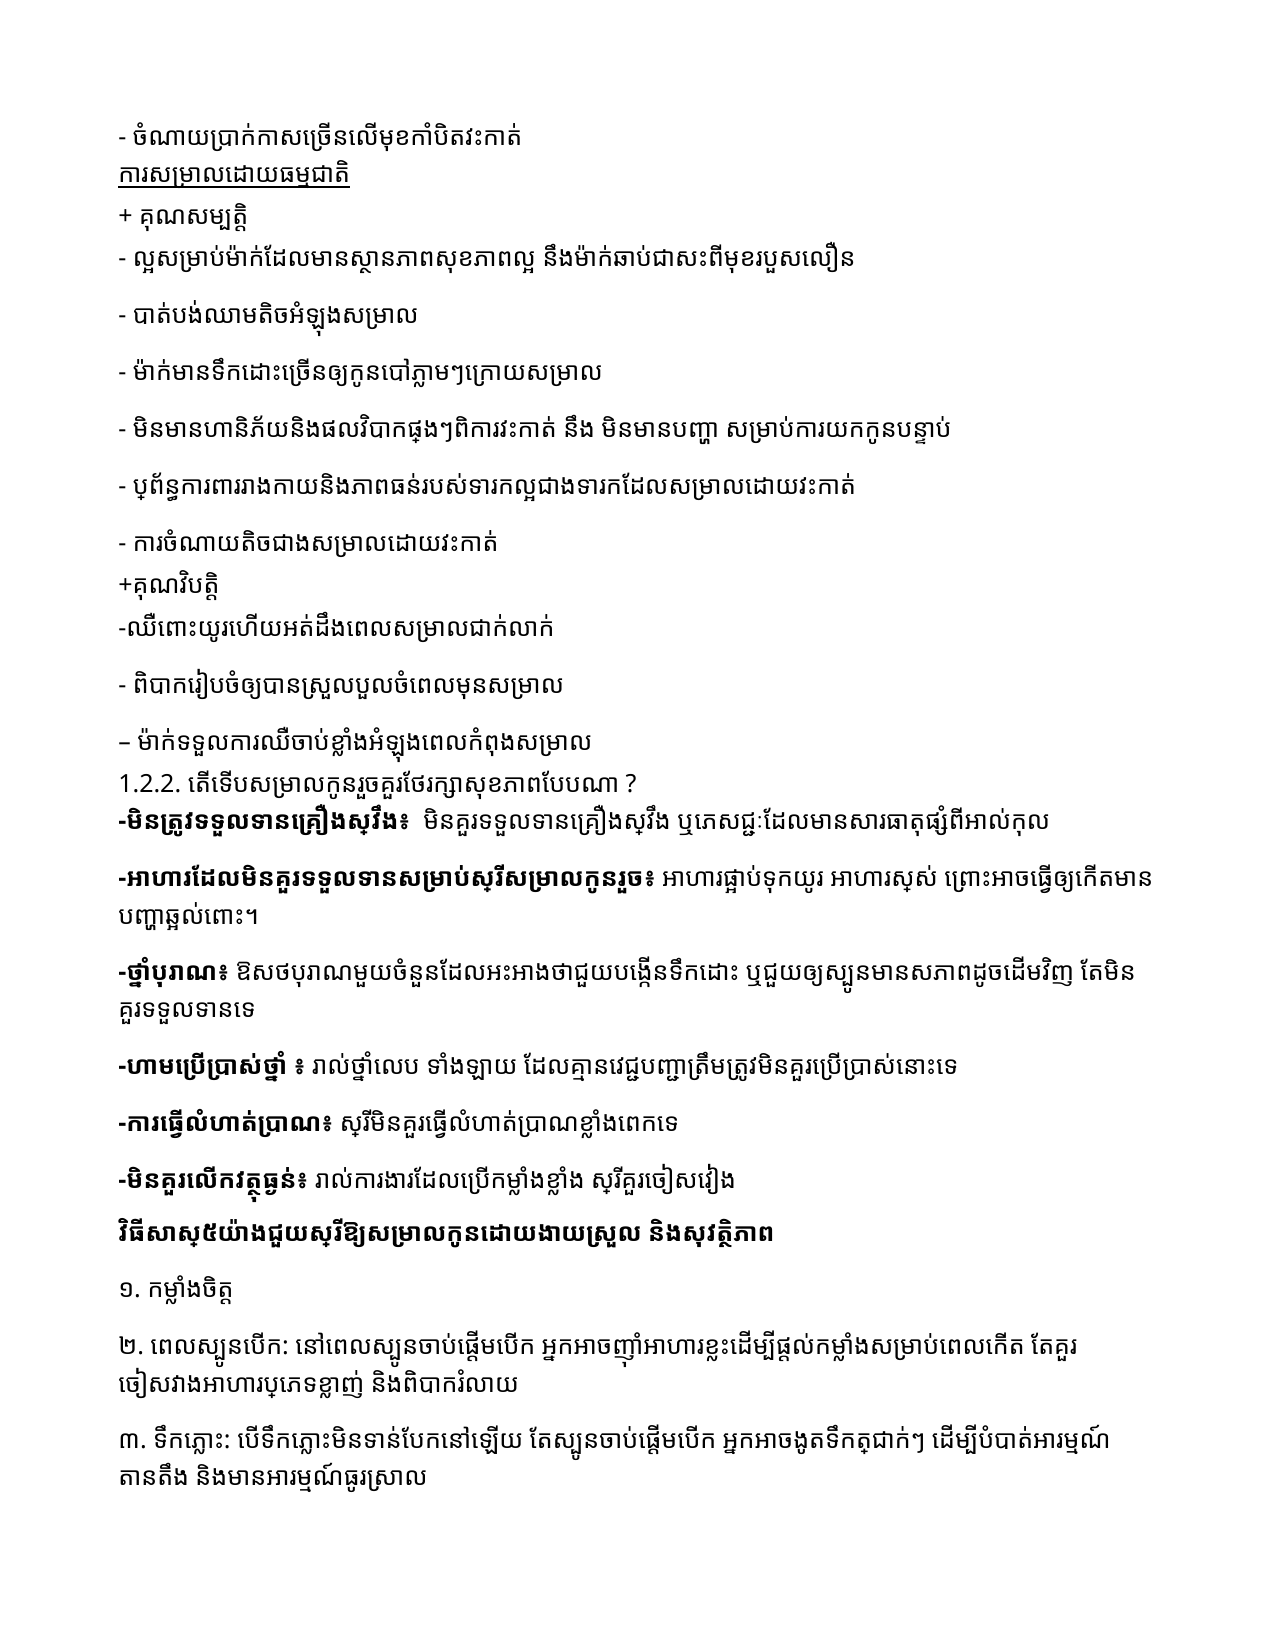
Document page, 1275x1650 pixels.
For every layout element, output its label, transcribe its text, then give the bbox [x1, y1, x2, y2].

text ២. ពេល​ស្បូន​បើក: នៅ​ពេល​ស្បូន​ចាប់​ផ្ដើម​បើក អ្នក​អាច​ញ៉ាំ​អាហារ​ខ្លះ​ដើម្បី​​ផ្ដល់​កម្លាំង​សម្រាប់​ពេល​កើត តែ​គួរ​ចៀសវាង​អាហារ​ប្រភេទ​ខ្លាញ់ និង​ពិបាក​រំលាយ [118, 1328, 1157, 1402]
text - ម៉ាក់មានទឹកដោះច្រើនឲ្យកូនបៅភ្លាមៗក្រោយសម្រាល [118, 354, 1157, 391]
text -​ការ​ធ្វើ​លំ​ហាត់ប្រាណ​៖ ស្ត្រី​មិន​គួរ​ធ្វើ​លំ​ហាត់ប្រាណ​ខ្លាំង​ពេក​ទេ​ [118, 1104, 1157, 1142]
text -​មិន​ត្រូវ​ទទួលទាន​គ្រឿង​ស្រវឹង​៖ មិន​គួរ​ទទួលទាន​គ្រឿង​ស្រវឹង ឬ​ភេសជ្ជៈ​ដែល​មាន​សារធាតុ​ផ្សំ​ពី​អាល់កុល​ [118, 803, 1157, 840]
text -​ថ្នាំបុរាណ​៖ ឱសថ​បុរាណ​មួយ​ចំនួន​ដែល​អះអាង​ថា​ជួយ​បង្កើន​ទឹកដោះ ឬ​ជួយ​ឲ្យ​ស្បូន​មាន​សភាព​ដូច​ដើម​វិញ តែ​មិន​គួរ​ទទួលទាន​ទេ [118, 954, 1157, 1028]
text - ប្រព័ន្ធការពាររាងកាយនិងភាពធន់របស់ទារកល្អជាងទារកដែលសម្រាលដោយវះកាត់ [118, 468, 1157, 505]
text - បាត់បង់ឈាមតិចអំឡុងសម្រាល [118, 297, 1157, 334]
text - ពិបាករៀបចំឲ្យបានស្រួលបួលចំពេលមុនសម្រាល [118, 666, 1157, 703]
text - មិនមានហានិភ័យនិងផលវិបាកផ្សេងៗពិការវះកាត់ នឹង មិនមានបញ្ហា សម្រាប់ការយកកូនបន្ទាប់ [118, 411, 1157, 448]
text ១. កម្លាំង​ចិត្ត [118, 1271, 1157, 1308]
text - ចំណាយប្រាក់កាសច្រើនលើមុខកាំបិតវះកាត់ ការសម្រាលដោយធម្មជាតិ + គុណសម្បត្តិ - ល្អសម្រាប់ម៉ាក់ដែលមានស្ថានភាពសុខភាពល្អ នឹងម៉ាក់ឆាប់ជាសះពីមុខរបួសលឿន [118, 118, 1157, 277]
text វិធី​សាស្ត្រ​៥យ៉ាង​ជួយ​ស្ត្រី​ឱ្យ​សម្រាល​កូន​ដោយ​ងាយ​ស្រួល និង​សុវត្ថិភាព [118, 1219, 1157, 1251]
text ៣. ទឹក​ភ្លោះ: បើ​ទឹក​ភ្លោះ​មិន​ទាន់​បែក​នៅ​ឡើយ តែ​ស្បូន​ចាប់​ផ្ដើម​បើក អ្នក​អាច​ងូត​ទឹក​​ត្រជាក់​ៗ ដើម្បី​បំបាត់​អារម្មណ៍​តានតឹង និង​មាន​អារម្មណ៍​ធូរ​ស្រាល​ [118, 1422, 1157, 1496]
text – ម៉ាក់ទទួលការឈឺចាប់ខ្លាំងអំឡុងពេលកំពុងសម្រាល [118, 723, 1157, 760]
text -​ហាម​ប្រើប្រាស់​ថ្នាំ ៖ រាល់​ថ្នាំលេប ទាំងឡាយ ដែល​គ្មាន​វេជ្ជបញ្ជា​ត្រឹមត្រូវ​មិន​គួរ​ប្រើប្រាស់​នោះ​ទេ [118, 1047, 1157, 1084]
text - ការចំណាយតិចជាងសម្រាលដោយវះកាត់ +គុណវិបត្តិ -ឈឺពោះយូរហើយអត់ដឹងពេលសម្រាលជាក់លាក់ [118, 525, 1157, 646]
subtitle 1.2.2. តើទើប​សម្រាលកូន​រួច​គួរ​ថែរក្សា​សុខភាព​បែប​ណា ? [118, 766, 1157, 803]
text -​អាហារ​ដែល​មិន​គួរ​ទទួលទាន​សម្រាប់​ស្ត្រី​សម្រាលកូន​រួច​៖ អាហារ​ផ្អាប់​ទុក​យូរ អាហារ​ស្រស់ ព្រោះ​អាច​ធ្វើ​ឲ្យ​កើត​មាន​បញ្ហា​ឆ្អល់ពោះ​។ [118, 860, 1157, 934]
text -​មិន​គួរ​លើក​វត្ថុ​ធ្ងន់​៖ រាល់​ការងារ​ដែល​ប្រើ​កម្លាំង​ខ្លាំង ស្ត្រី​គួរ​ចៀសវៀង [118, 1162, 1157, 1199]
